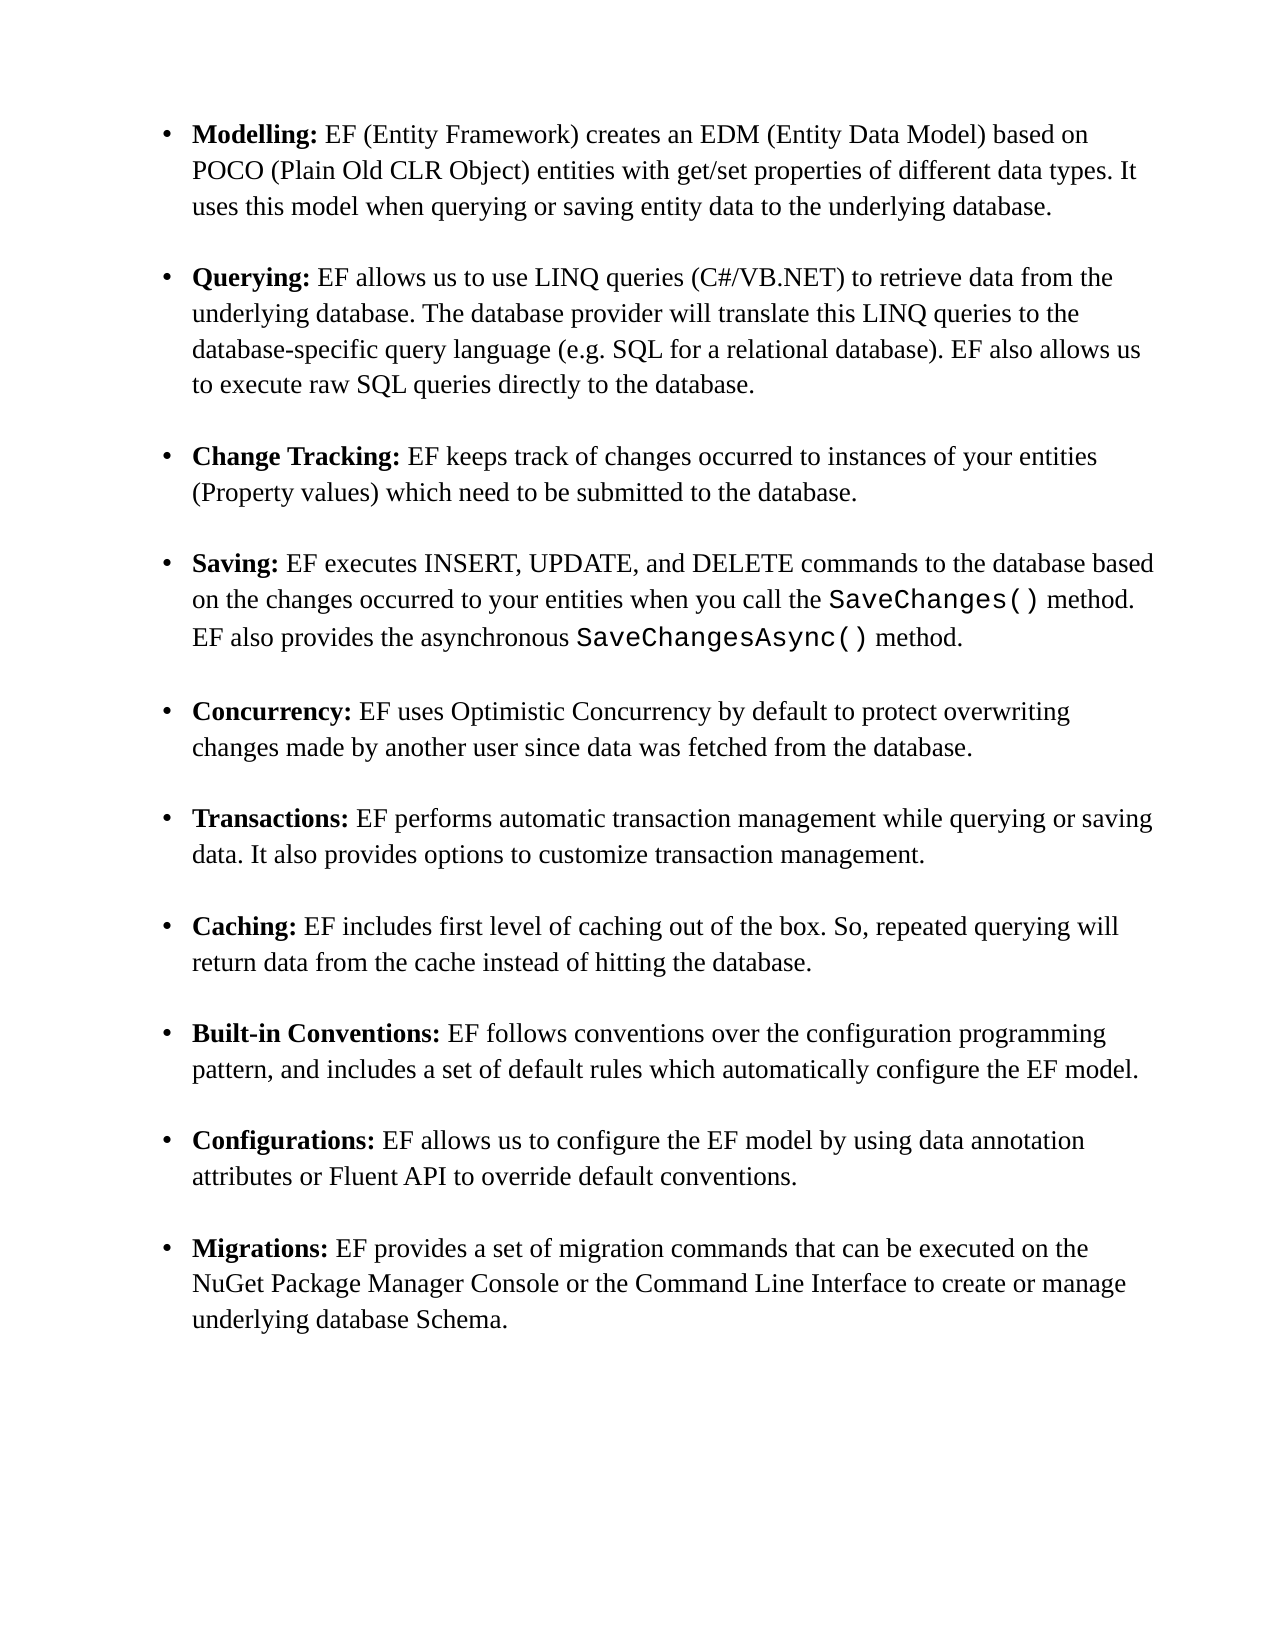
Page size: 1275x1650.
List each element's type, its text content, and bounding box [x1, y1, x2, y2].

list Migrations: EF provides a set of migration commands that can be executed on the NuGet Package Manager Console or the Command Line Interface to create or manage underlying database Schema. [162, 1232, 1157, 1334]
list Concurrency: EF uses Optimistic Concurrency by default to protect overwriting changes made by another user since data was fetched from the database. [162, 695, 1157, 762]
list Transactions: EF performs automatic transaction management while querying or saving data. It also provides options to customize transaction management. [162, 802, 1157, 869]
list Built-in Conventions: EF follows conventions over the configuration programming pattern, and includes a set of default rules which automatically configure the EF model. [162, 1017, 1157, 1084]
list Change Tracking: EF keeps track of changes occurred to instances of your entities (Property values) which need to be submitted to the database. [162, 440, 1157, 507]
list Caching: EF includes first level of caching out of the box. So, repeated querying will return data from the cache instead of hitting the database. [162, 910, 1157, 977]
list Saving: EF executes INSERT, UPDATE, and DELETE commands to the database based on the changes occurred to your entities when you call the SaveChanges() method. EF also provides the asynchronous SaveChangesAsync() method. [162, 547, 1157, 654]
list Querying: EF allows us to use LINQ queries (C#/VB.NET) to retrieve data from the underlying database. The database provider will translate this LINQ queries to the database-specific query language (e.g. SQL for a relational database). EF also allows us to execute raw SQL queries directly to the database. [162, 261, 1157, 399]
list Modelling: EF (Entity Framework) creates an EDM (Entity Data Model) based on POCO (Plain Old CLR Object) entities with get/set properties of different data types. It uses this model when querying or saving entity data to the underlying database. [162, 118, 1157, 221]
list Configurations: EF allows us to configure the EF model by using data annotation attributes or Fluent API to override default conventions. [162, 1124, 1157, 1191]
